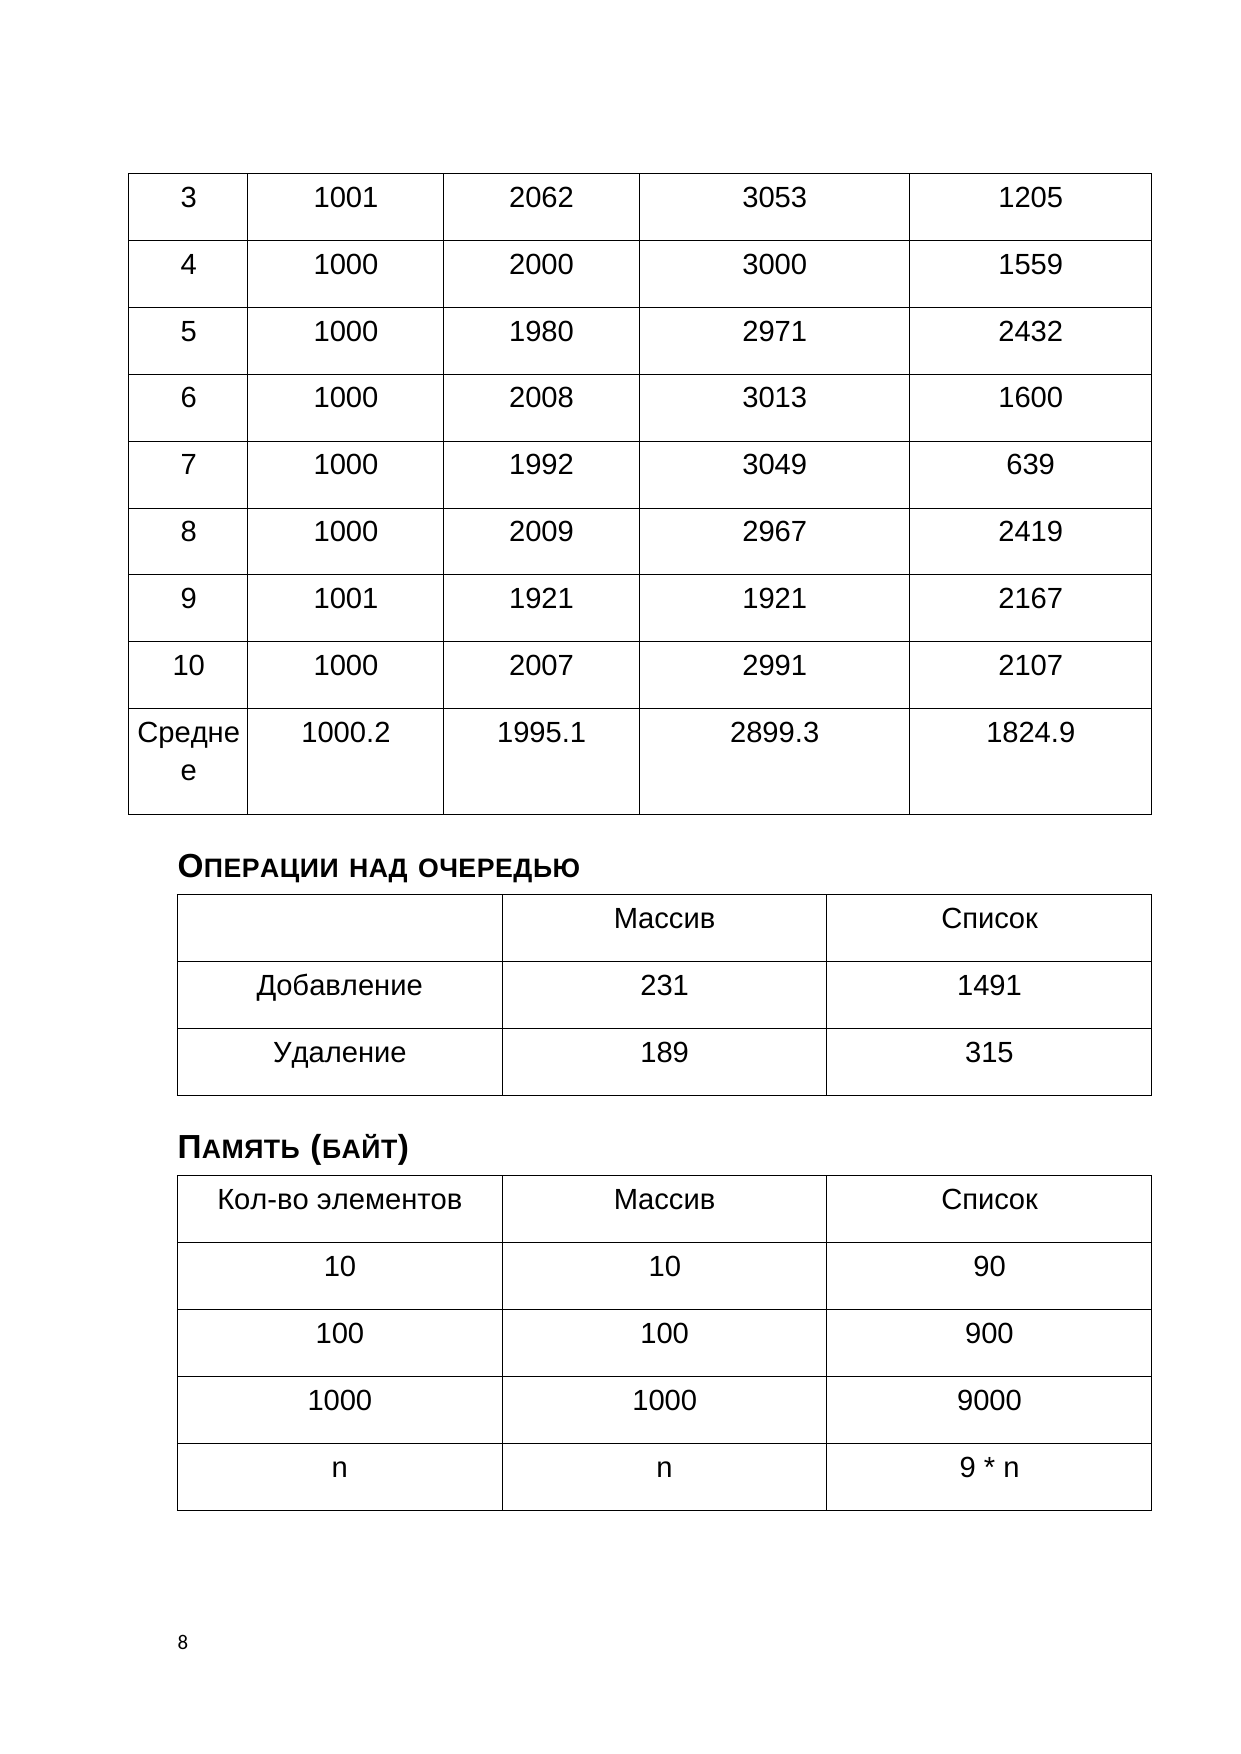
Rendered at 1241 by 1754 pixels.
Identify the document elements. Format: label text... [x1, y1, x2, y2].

table_cell 639 [910, 442, 1151, 507]
table_cell 1980 [444, 308, 639, 374]
table_cell n [178, 1444, 502, 1510]
table_cell 1001 [248, 174, 443, 240]
table_cell 3000 [640, 241, 909, 307]
table_header Кол-во элементов [178, 1176, 502, 1242]
table_cell 6 [129, 375, 247, 441]
table_cell 2967 [640, 509, 909, 574]
table_cell 9000 [827, 1377, 1151, 1443]
subtitle Память (байт) [177, 1127, 1152, 1165]
table_cell 1000 [178, 1377, 502, 1443]
table_cell 100 [178, 1310, 502, 1376]
subtitle Операции над очередью [177, 846, 1152, 884]
table_cell 90 [827, 1243, 1151, 1309]
table_cell 2432 [910, 308, 1151, 374]
table_cell 231 [503, 962, 826, 1028]
table_header [178, 895, 502, 961]
table_cell 2899.3 [640, 709, 909, 813]
table_cell 2062 [444, 174, 639, 240]
table_cell 7 [129, 442, 247, 507]
table_cell 1995.1 [444, 709, 639, 813]
table_cell 1559 [910, 241, 1151, 307]
table_header Список [827, 1176, 1151, 1242]
table_cell 2000 [444, 241, 639, 307]
table_cell 1000 [248, 308, 443, 374]
table_cell 10 [129, 642, 247, 708]
table_cell 3013 [640, 375, 909, 441]
table_cell 2009 [444, 509, 639, 574]
table_cell 1000 [503, 1377, 826, 1443]
table_cell 3 [129, 174, 247, 240]
table_header Список [827, 895, 1151, 961]
table_cell 1000 [248, 509, 443, 574]
table_cell 2419 [910, 509, 1151, 574]
table_cell 900 [827, 1310, 1151, 1376]
table_header Массив [503, 895, 826, 961]
table_cell 1921 [444, 575, 639, 641]
table_cell 1491 [827, 962, 1151, 1028]
table_cell 315 [827, 1029, 1151, 1095]
table_cell 1992 [444, 442, 639, 507]
table_cell 2107 [910, 642, 1151, 708]
table_cell 3053 [640, 174, 909, 240]
table_cell 10 [503, 1243, 826, 1309]
table_cell 1205 [910, 174, 1151, 240]
table_cell 9 * n [827, 1444, 1151, 1510]
table_cell Удаление [178, 1029, 502, 1095]
table_cell 4 [129, 241, 247, 307]
table_cell 2167 [910, 575, 1151, 641]
table_cell 2008 [444, 375, 639, 441]
table_cell 1824.9 [910, 709, 1151, 813]
table_header Массив [503, 1176, 826, 1242]
table_cell 1000 [248, 642, 443, 708]
table_cell 1001 [248, 575, 443, 641]
table_cell 1000 [248, 442, 443, 507]
table_cell 8 [129, 509, 247, 574]
table_cell 3049 [640, 442, 909, 507]
table_cell 5 [129, 308, 247, 374]
table_cell 10 [178, 1243, 502, 1309]
table_cell 2007 [444, 642, 639, 708]
table_cell 1000 [248, 241, 443, 307]
table_cell Добавление [178, 962, 502, 1028]
table_cell 1921 [640, 575, 909, 641]
table_cell 1600 [910, 375, 1151, 441]
table_cell 2971 [640, 308, 909, 374]
table_cell 1000.2 [248, 709, 443, 813]
table_cell n [503, 1444, 826, 1510]
table_cell Среднее [129, 709, 247, 813]
table_cell 9 [129, 575, 247, 641]
table_cell 1000 [248, 375, 443, 441]
table_cell 2991 [640, 642, 909, 708]
table_cell 189 [503, 1029, 826, 1095]
table_cell 100 [503, 1310, 826, 1376]
